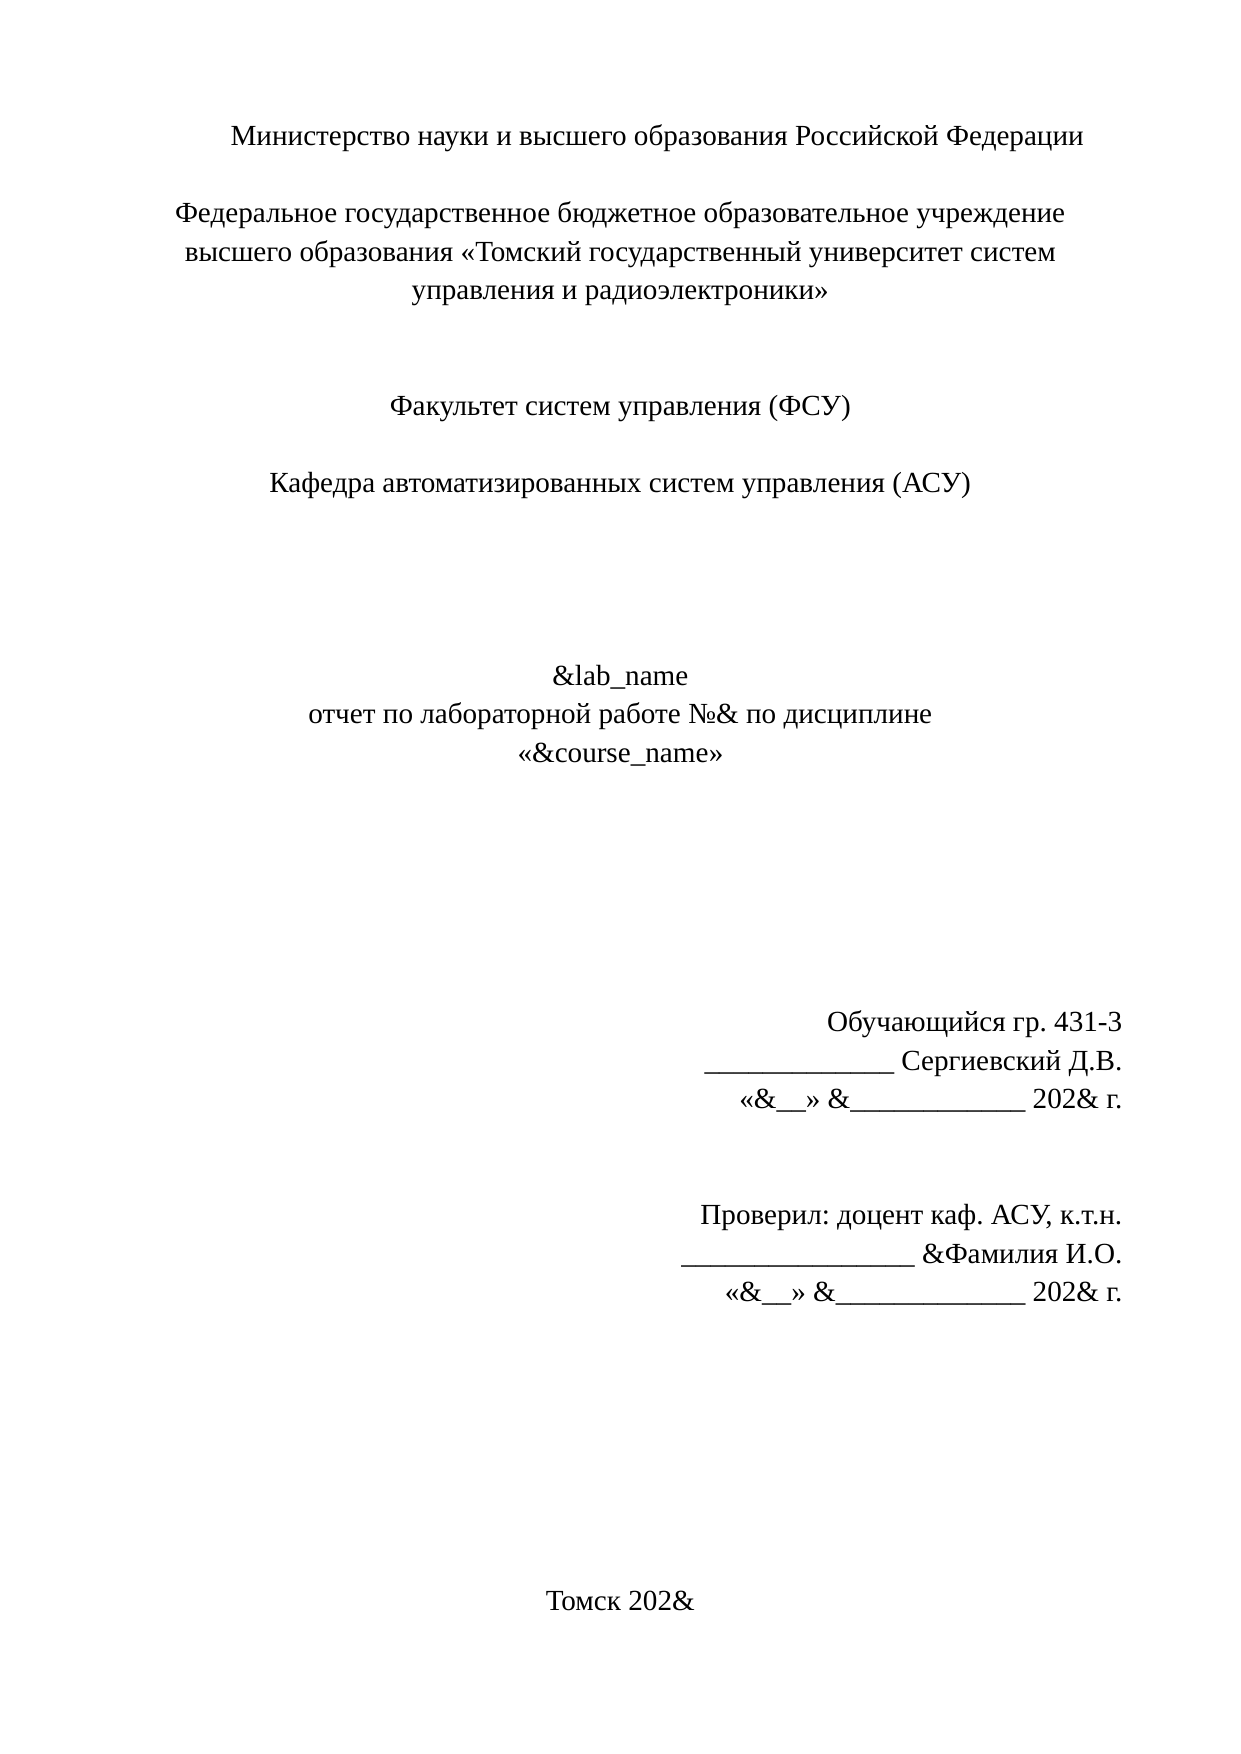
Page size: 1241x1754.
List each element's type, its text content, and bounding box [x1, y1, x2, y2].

text Обучающийся гр. 431-3 [118, 1004, 1122, 1038]
text ________________ &Фамилия И.О. [118, 1236, 1122, 1269]
text «&__» &_____________ 202& г. [118, 1274, 1122, 1308]
text Министерство науки и высшего образования Российской Федерации [118, 118, 1122, 152]
text Федеральное государственное бюджетное образовательное учреждение высшего образования «Томский государственный университет систем управления и радиоэлектроники» [118, 195, 1122, 306]
text Проверил: доцент каф. АСУ, к.т.н. [118, 1197, 1122, 1231]
text Томск 202& [118, 1583, 1122, 1616]
text отчет по лабораторной работе №& по дисциплине [118, 696, 1122, 730]
text Факультет систем управления (ФСУ) [118, 388, 1122, 421]
text Кафедра автоматизированных систем управления (АСУ) [118, 465, 1122, 498]
text _____________ Сергиевский Д.В. [118, 1043, 1122, 1077]
text «&__» &____________ 202& г. [118, 1082, 1122, 1115]
text «&course_name» [118, 735, 1122, 768]
text &lab_name [118, 658, 1122, 691]
